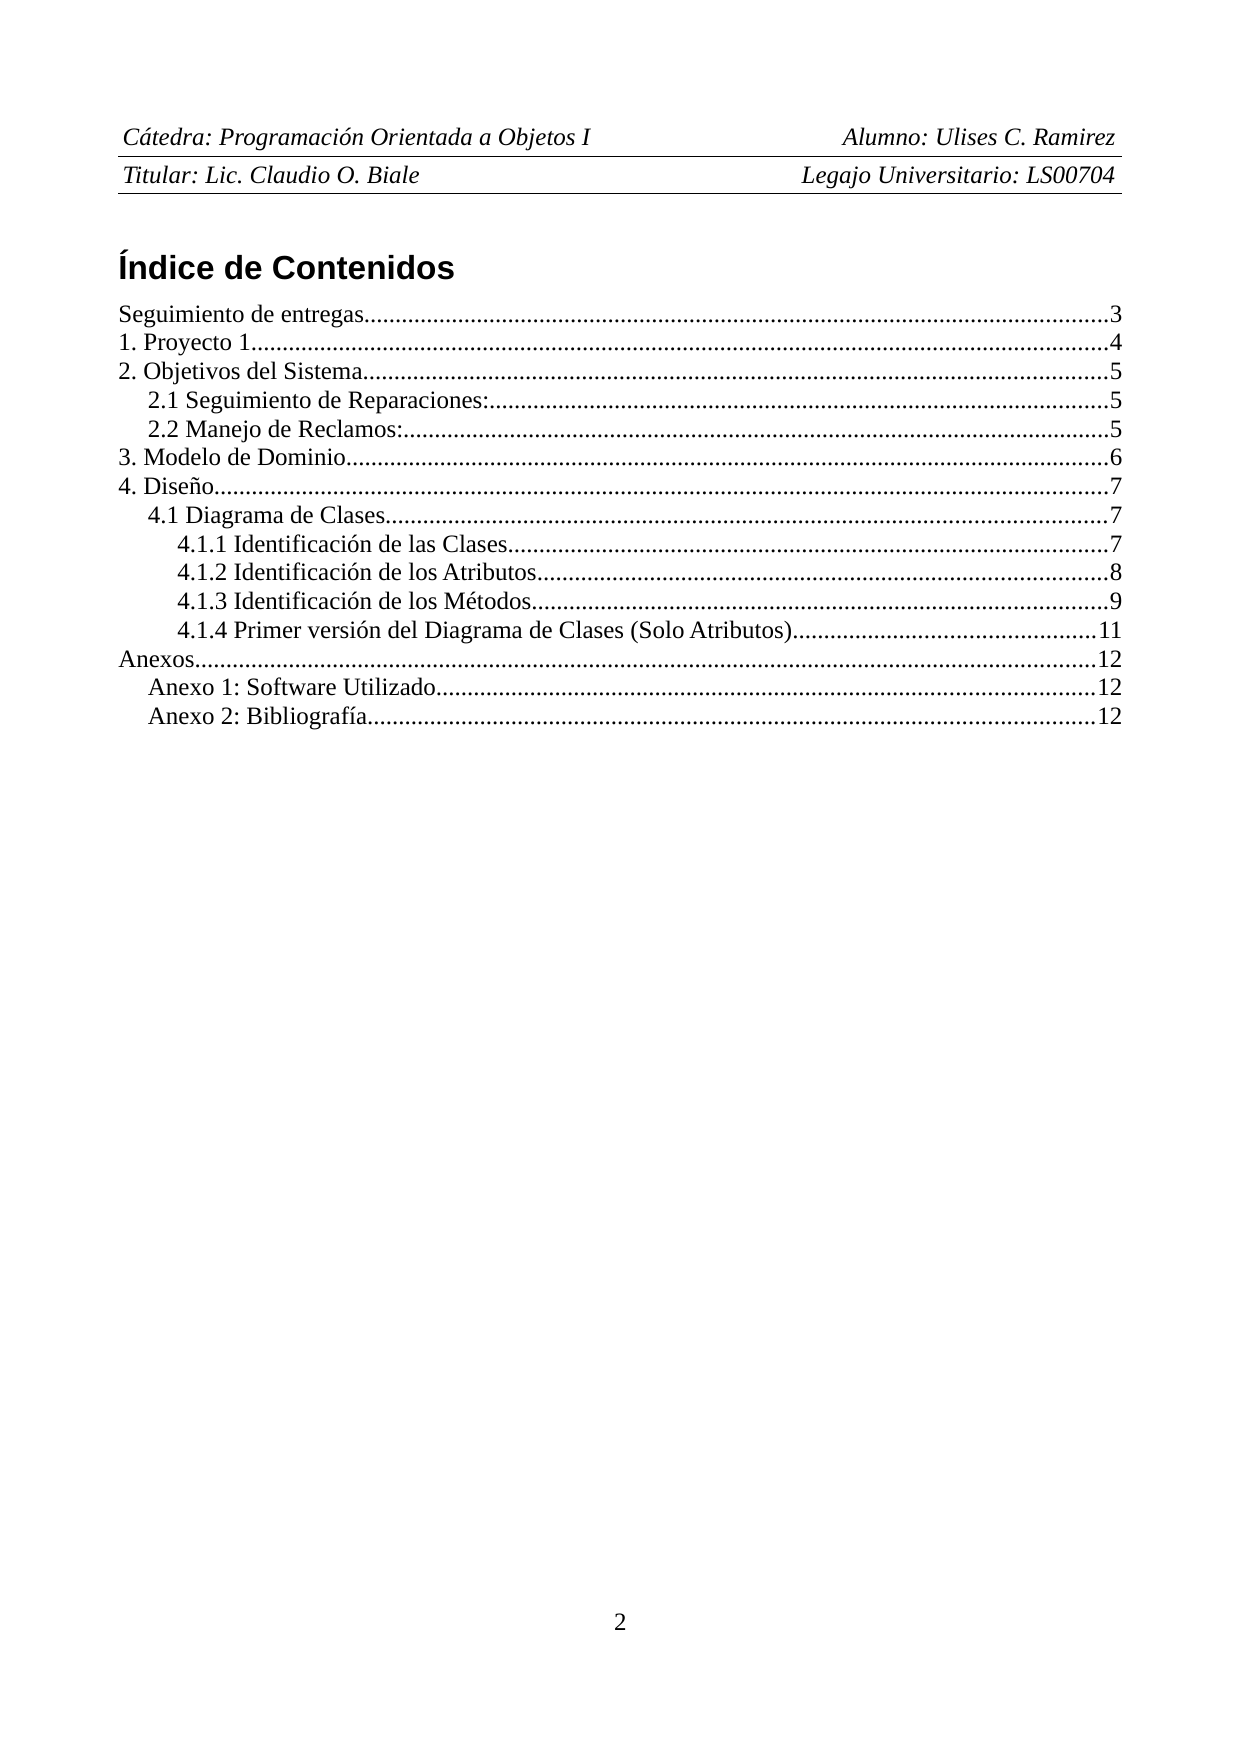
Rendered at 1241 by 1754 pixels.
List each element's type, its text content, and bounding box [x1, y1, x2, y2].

text 4.1 Diagrama de Clases 7 [148, 500, 1122, 529]
subtitle Índice de Contenidos [118, 248, 1122, 286]
text 1. Proyecto 1 4 [118, 327, 1122, 356]
text 4.1.2 Identificación de los Atributos 8 [177, 557, 1122, 586]
text 2. Objetivos del Sistema 5 [118, 356, 1122, 385]
text Anexos 12 [118, 644, 1122, 672]
text Anexo 2: Bibliografía 12 [148, 701, 1122, 730]
text Anexo 1: Software Utilizado 12 [148, 672, 1122, 701]
text 2.1 Seguimiento de Reparaciones: 5 [148, 385, 1122, 414]
text 4.1.1 Identificación de las Clases 7 [177, 529, 1122, 557]
text 3. Modelo de Dominio 6 [118, 442, 1122, 471]
text 4.1.3 Identificación de los Métodos 9 [177, 586, 1122, 615]
text 4. Diseño 7 [118, 471, 1122, 500]
text 4.1.4 Primer versión del Diagrama de Clases (Solo Atributos) 11 [177, 615, 1122, 644]
text Seguimiento de entregas 3 [118, 299, 1122, 327]
text 2.2 Manejo de Reclamos: 5 [148, 414, 1122, 442]
